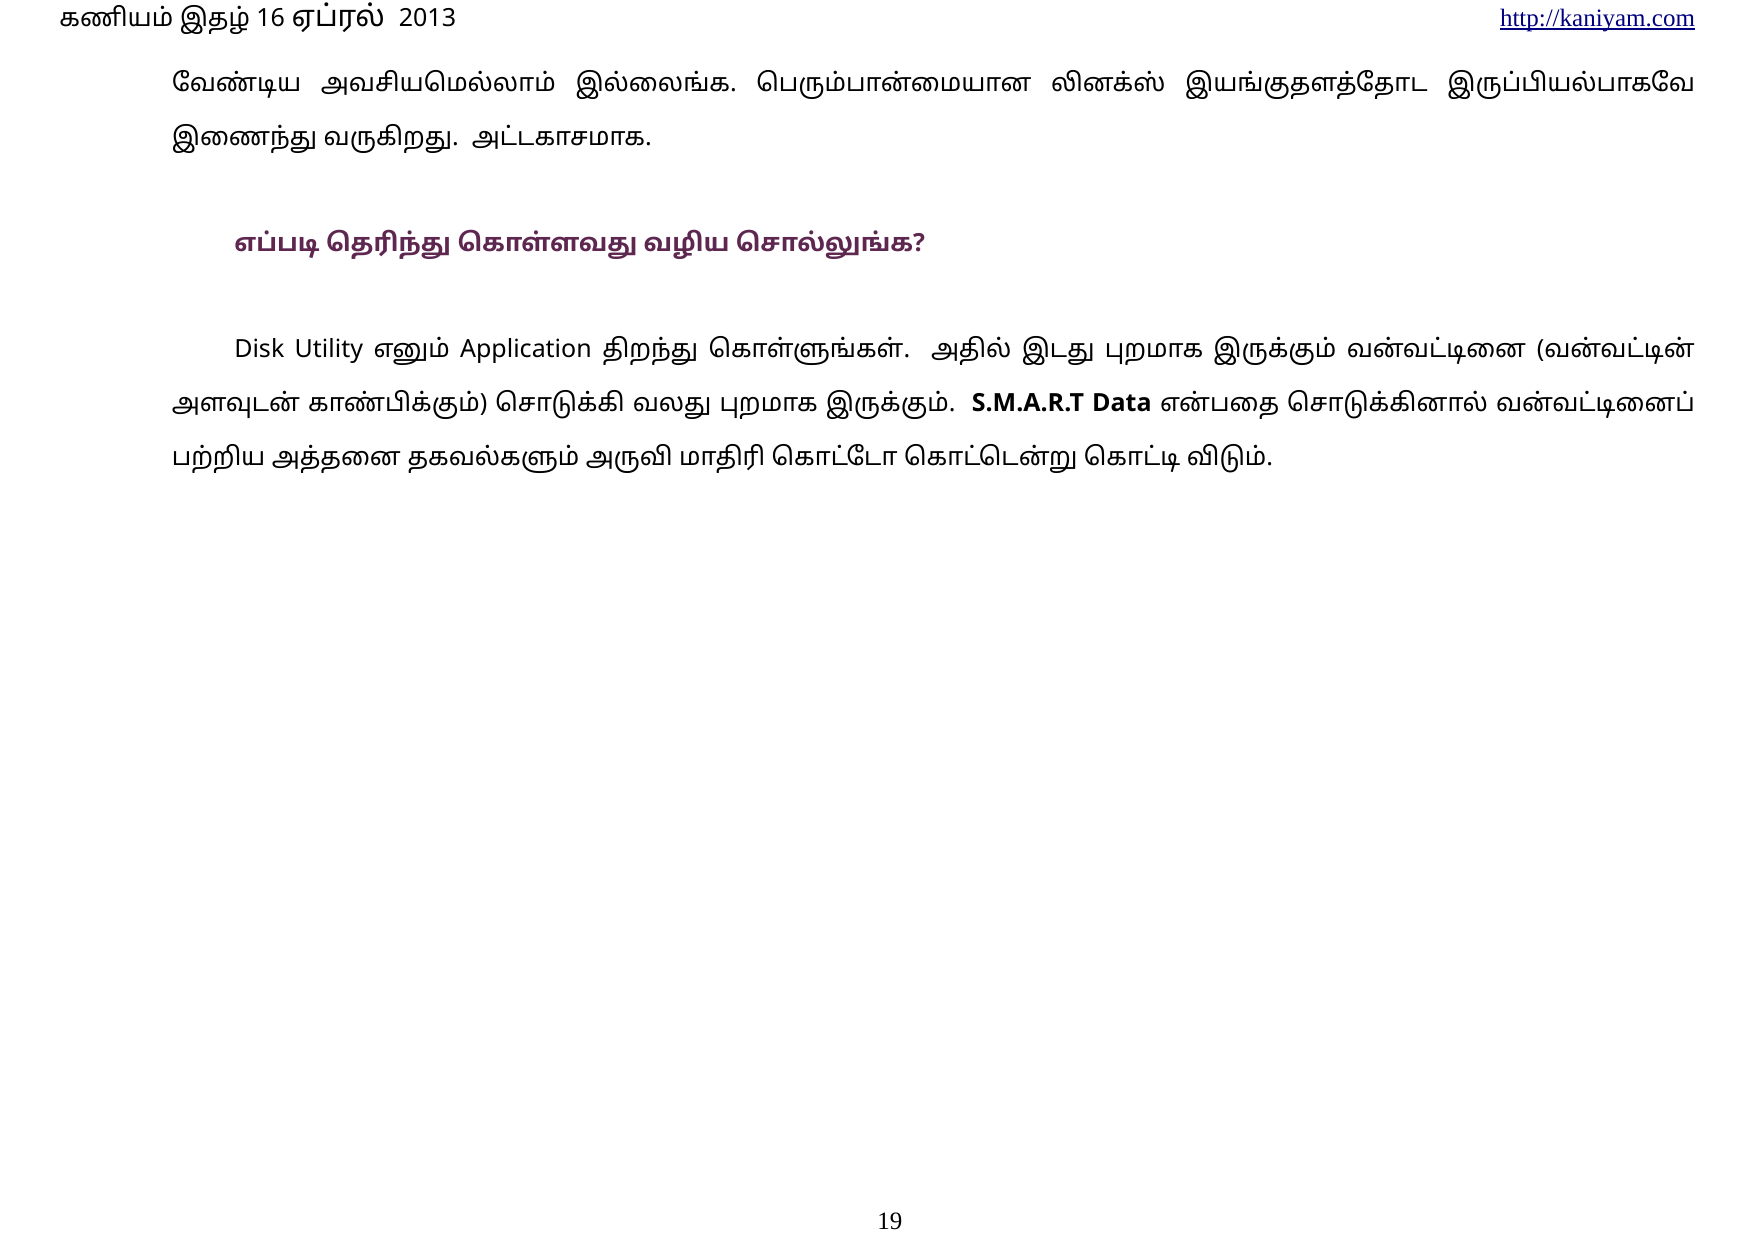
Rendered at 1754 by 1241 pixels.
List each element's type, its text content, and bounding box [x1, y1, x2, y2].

text எப்படி தெரிந்து கொள்ளவது வழிய சொல்லுங்க? [172, 225, 1695, 262]
text வேண்டிய அவசியமெல்லாம் இல்லைங்க. பெரும்பான்மையான லினக்ஸ் இயங்குதளத்தோட இருப்பியல்பாகவே இணைந்து வருகிறது. அட்டகாசமாக. [172, 64, 1695, 155]
text Disk Utility எனும் Application திறந்து கொள்ளுங்கள். அதில் இடது புறமாக இருக்கும் வன்வட்டினை (வன்வட்டின் அளவுடன் காண்பிக்கும்) சொடுக்கி வலது புறமாக இருக்கும். S.M.A.R.T Data என்பதை சொடுக்கினால் வன்வட்டினைப் பற்றிய அத்தனை தகவல்களும் அருவி மாதிரி கொட்டோ கொட்டென்று கொட்டி விடும். [172, 331, 1695, 476]
